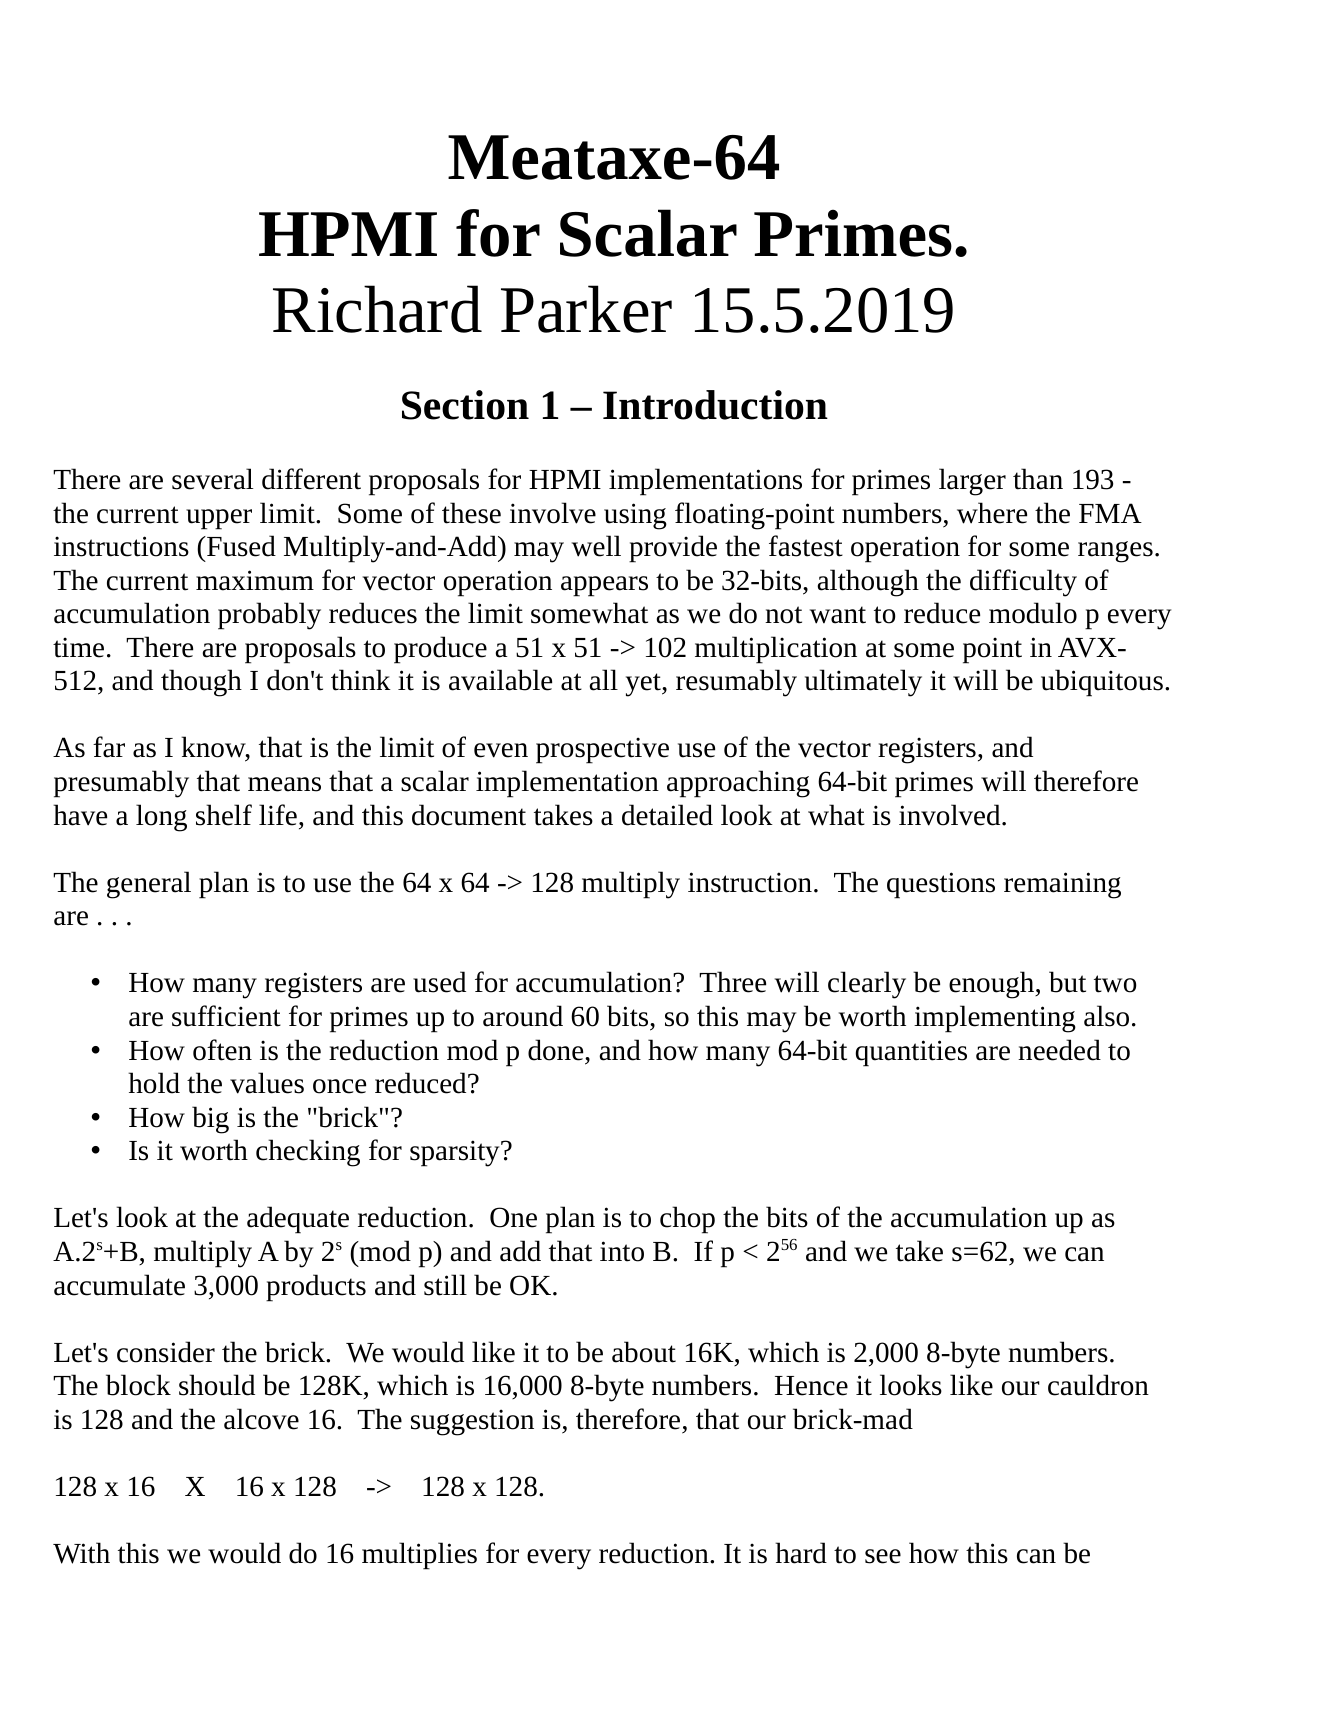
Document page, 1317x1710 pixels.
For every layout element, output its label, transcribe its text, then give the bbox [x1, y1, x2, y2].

text The general plan is to use the 64 x 64 -> 128 multiply instruction. The questions remaining are . . . [53, 865, 1174, 932]
text As far as I know, that is the limit of even prospective use of the vector registers, and presumably that means that a scalar implementation approaching 64-bit primes will therefore have a long shelf life, and this document takes a detailed look at what is involved. [53, 731, 1174, 831]
text With this we would do 16 multiplies for every reduction. It is hard to see how this can be [53, 1536, 1174, 1569]
text Meataxe-64 [53, 117, 1174, 194]
text There are several different proposals for HPMI implementations for primes larger than 193 - the current upper limit. Some of these involve using floating-point numbers, where the FMA instructions (Fused Multiply-and-Add) may well provide the fastest operation for some ranges. The current maximum for vector operation appears to be 32-bits, although the difficulty of accumulation probably reduces the limit somewhat as we do not want to reduce modulo p every time. There are proposals to produce a 51 x 51 -> 102 multiplication at some point in AVX-512, and though I don't think it is available at all yet, resumably ultimately it will be ubiquitous. [53, 462, 1174, 697]
list Is it worth checking for sparsity? [91, 1133, 1174, 1167]
text Section 1 – Introduction [53, 381, 1174, 429]
text Let's consider the brick. We would like it to be about 16K, which is 2,000 8-byte numbers. The block should be 128K, which is 16,000 8-byte numbers. Hence it looks like our cauldron is 128 and the alcove 16. The suggestion is, therefore, that our brick-mad [53, 1335, 1174, 1435]
text HPMI for Scalar Primes. [53, 194, 1174, 271]
text 128 x 16 X 16 x 128 -> 128 x 128. [53, 1469, 1174, 1502]
list How often is the reduction mod p done, and how many 64-bit quantities are needed to hold the values once reduced? [91, 1033, 1174, 1100]
list How many registers are used for accumulation? Three will clearly be enough, but two are sufficient for primes up to around 60 bits, so this may be worth implementing also. [91, 965, 1174, 1033]
text Richard Parker 15.5.2019 [53, 271, 1174, 347]
list How big is the "brick"? [91, 1100, 1174, 1133]
text Let's look at the adequate reduction. One plan is to chop the bits of the accumulation up as A.2s+B, multiply A by 2s (mod p) and add that into B. If p < 256 and we take s=62, we can accumulate 3,000 products and still be OK. [53, 1201, 1174, 1301]
